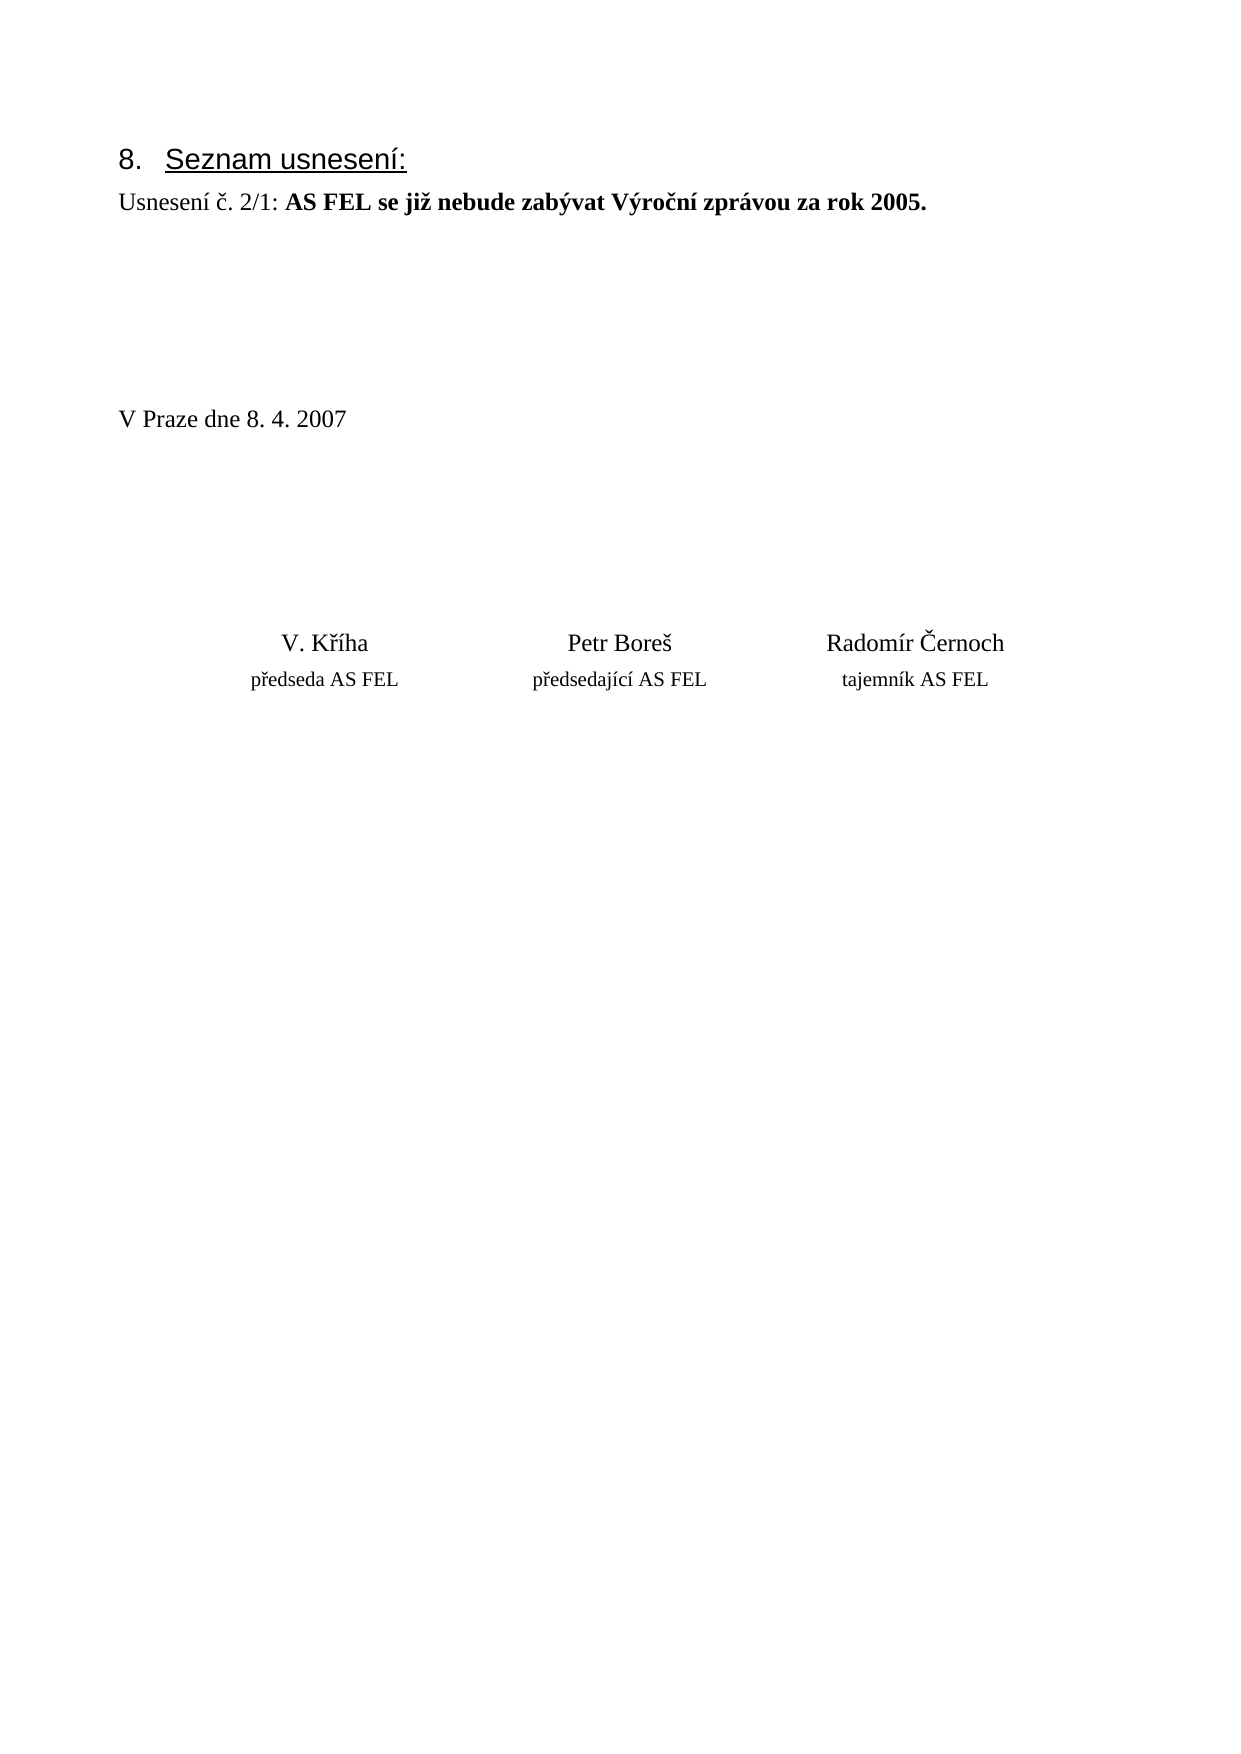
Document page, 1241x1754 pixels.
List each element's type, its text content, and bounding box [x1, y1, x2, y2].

table_header V. Kříha [177, 623, 472, 662]
table_cell předseda AS FEL [177, 662, 472, 697]
text V Praze dne 8. 4. 2007 [118, 406, 1122, 433]
subtitle Seznam usnesení: [118, 143, 1122, 176]
table_header Radomír Černoch [768, 623, 1063, 662]
text Usnesení č. 2/1: AS FEL se již nebude zabývat Výroční zprávou za rok 2005. [118, 188, 1122, 216]
table_cell předsedající AS FEL [472, 662, 767, 697]
table_header Petr Boreš [472, 623, 767, 662]
table_cell tajemník AS FEL [768, 662, 1063, 697]
